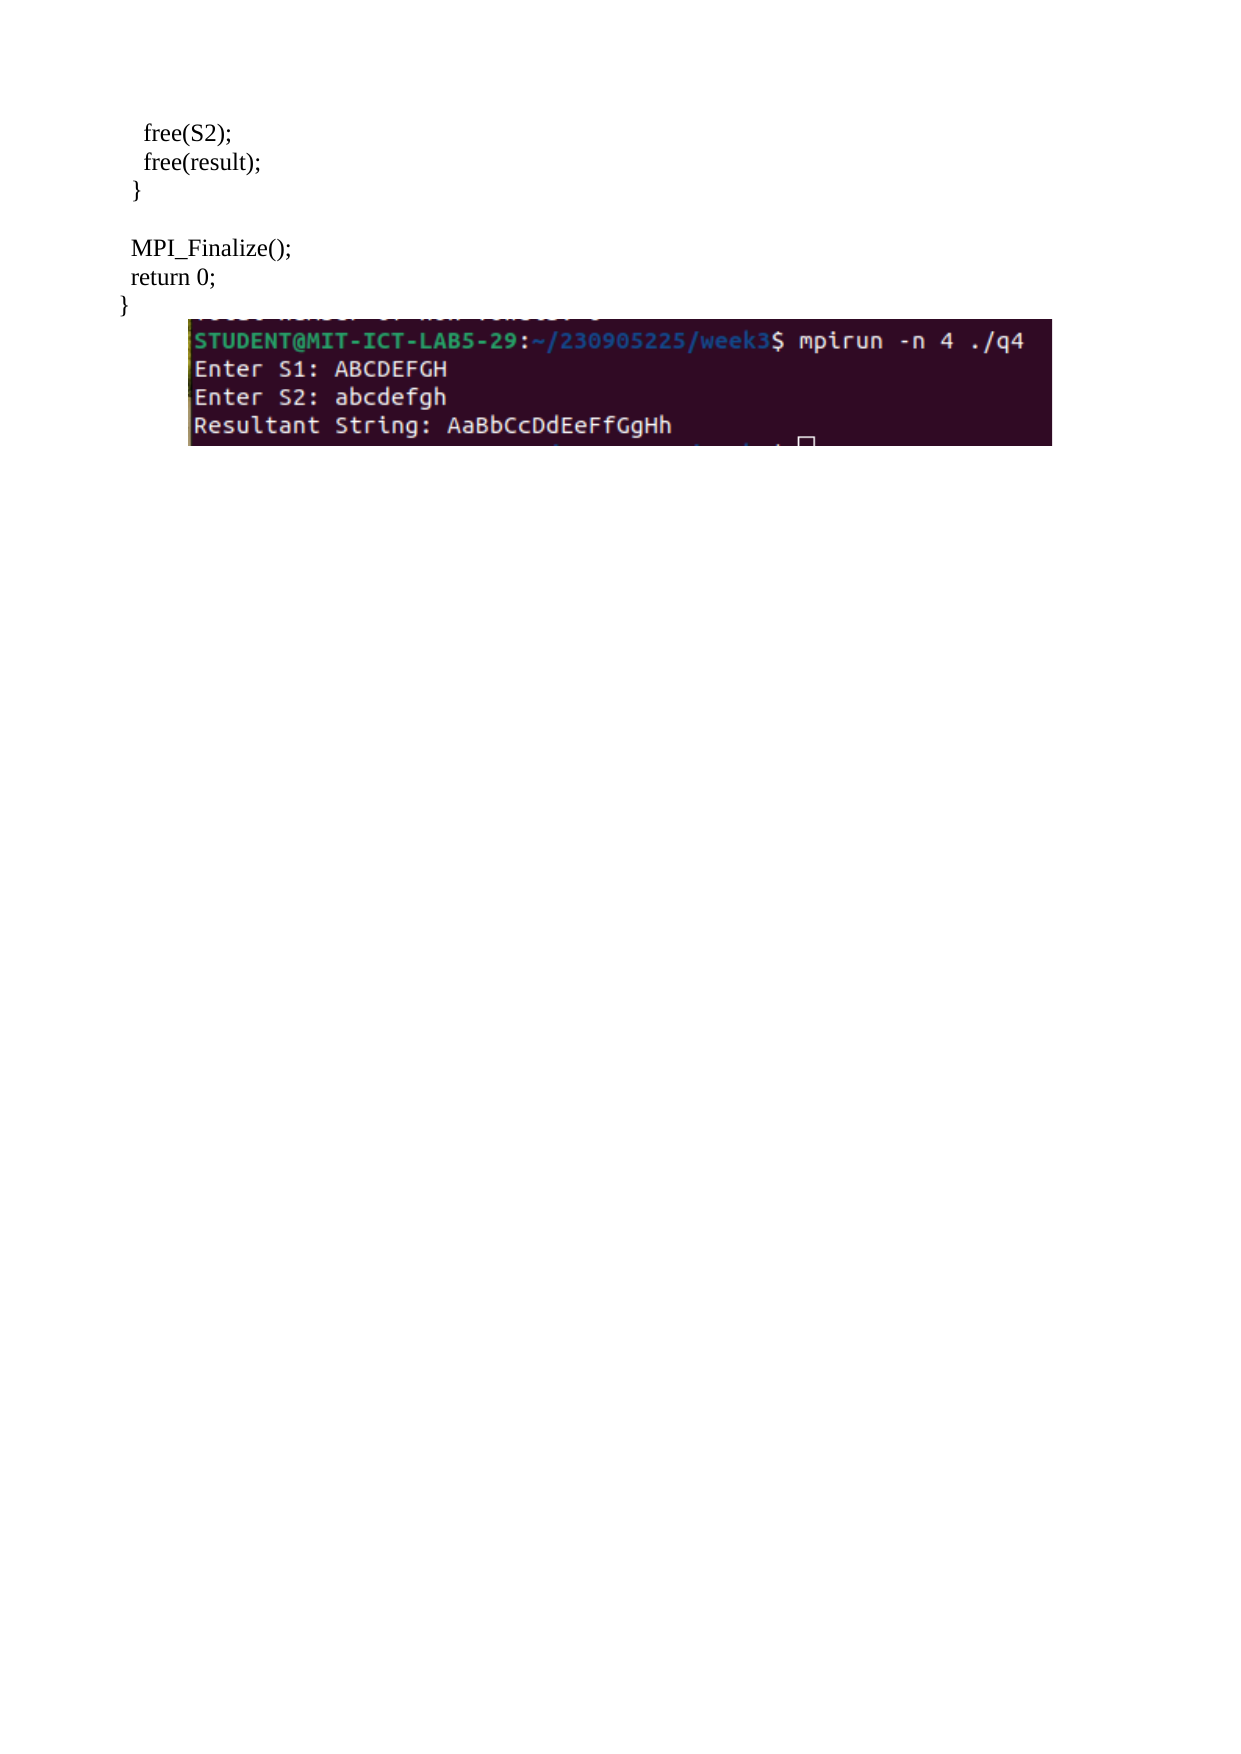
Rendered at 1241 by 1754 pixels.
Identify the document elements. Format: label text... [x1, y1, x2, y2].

text MPI_Finalize(); [118, 233, 1122, 262]
text free(S2); [118, 118, 1122, 147]
text } [118, 176, 1122, 204]
text return 0; [118, 262, 1122, 291]
text free(result); [118, 147, 1122, 176]
picture [188, 319, 1053, 446]
text } [118, 291, 1122, 319]
